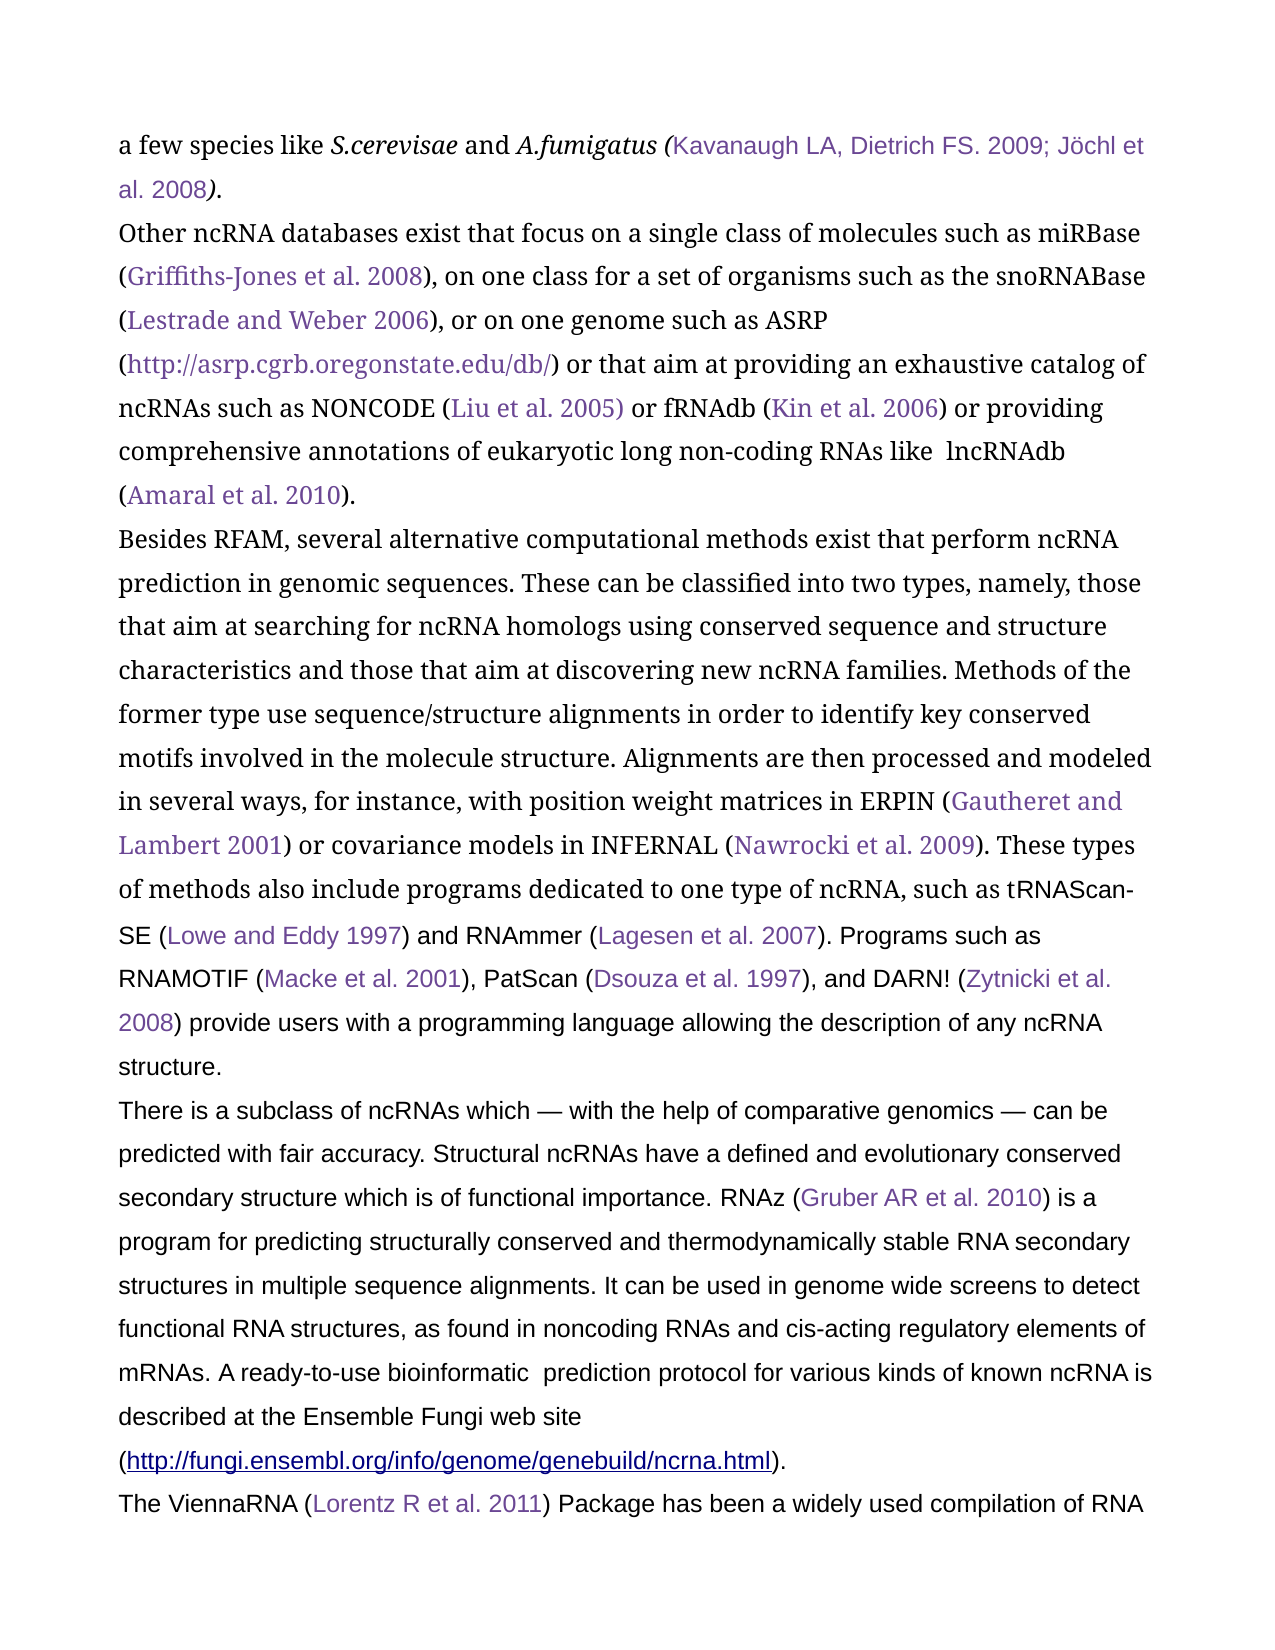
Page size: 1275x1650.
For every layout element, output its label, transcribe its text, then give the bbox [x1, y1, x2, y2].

text The ViennaRNA (Lorentz R et al. 2011) Package has been a widely used compilation of RNA [118, 1474, 1157, 1518]
text a few species like S.cerevisae and A.fumigatus (Kavanaugh LA, Dietrich FS. 2009; Jöchl et al. 2008). [118, 118, 1157, 206]
text Other ncRNA databases exist that focus on a single class of molecules such as miRBase (Griffiths-Jones et al. 2008), on one class for a set of organisms such as the snoRNABase (Lestrade and Weber 2006), or on one genome such as ASRP (http://asrp.cgrb.oregonstate.edu/db/) or that aim at providing an exhaustive catalog of ncRNAs such as NONCODE (Liu et al. 2005) or fRNAdb (Kin et al. 2006) or providing comprehensive annotations of eukaryotic long non-coding RNAs like lncRNAdb (Amaral et al. 2010). [118, 206, 1157, 512]
text There is a subclass of ncRNAs which — with the help of comparative genomics — can be predicted with fair accuracy. Structural ncRNAs have a deﬁned and evolutionary conserved secondary structure which is of functional importance. RNAz (Gruber AR et al. 2010) is a program for predicting structurally conserved and thermodynamically stable RNA secondary structures in multiple sequence alignments. It can be used in genome wide screens to detect functional RNA structures, as found in noncoding RNAs and cis-acting regulatory elements of mRNAs. A ready-to-use bioinformatic prediction protocol for various kinds of known ncRNA is described at the Ensemble Fungi web site (http://fungi.ensembl.org/info/genome/genebuild/ncrna.html). [118, 1081, 1157, 1474]
text Besides RFAM, several alternative computational methods exist that perform ncRNA prediction in genomic sequences. These can be classified into two types, namely, those that aim at searching for ncRNA homologs using conserved sequence and structure characteristics and those that aim at discovering new ncRNA families. Methods of the former type use sequence/structure alignments in order to identify key conserved motifs involved in the molecule structure. Alignments are then processed and modeled in several ways, for instance, with position weight matrices in ERPIN (Gautheret and Lambert 2001) or covariance models in INFERNAL (Nawrocki et al. 2009). These types of methods also include programs dedicated to one type of ncRNA, such as tRNAScan-SE (Lowe and Eddy 1997) and RNAmmer (Lagesen et al. 2007). Programs such as RNAMOTIF (Macke et al. 2001), PatScan (Dsouza et al. 1997), and DARN! (Zytnicki et al. 2008) provide users with a programming language allowing the description of any ncRNA structure. [118, 512, 1157, 1081]
